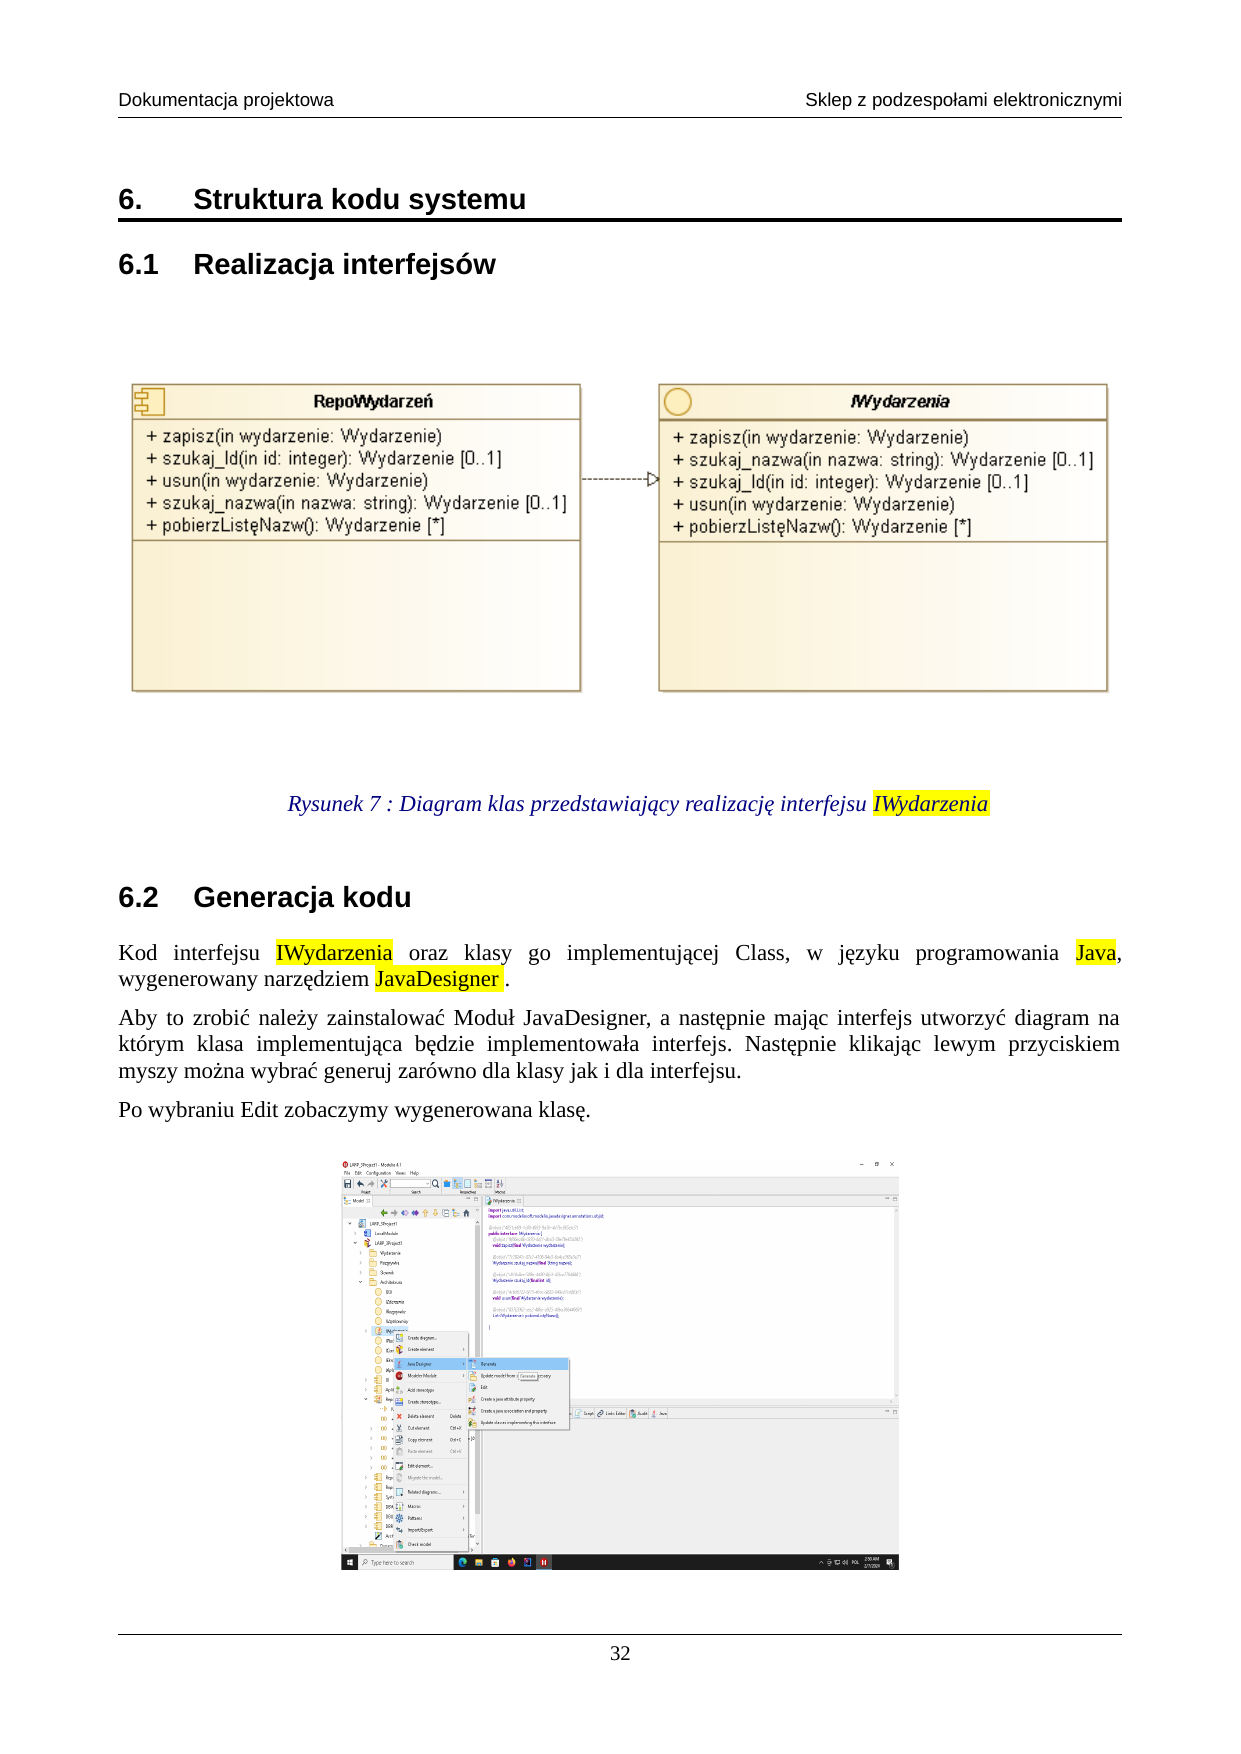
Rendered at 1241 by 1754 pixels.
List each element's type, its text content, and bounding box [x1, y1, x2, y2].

subtitle Generacja kodu [118, 880, 1122, 914]
text Rysunek 7 : Diagram klas przedstawiający realizację interfejsu IWydarzenia [155, 790, 1122, 816]
subtitle Realizacja interfejsów [118, 247, 1122, 281]
text Aby to zrobić należy zainstalować Moduł JavaDesigner, a następnie mając interfejs utworzyć diagram na którym klasa implementująca będzie implementowała interfejs. Następnie klikając lewym przyciskiem myszy można wybrać generuj zarówno dla klasy jak i dla interfejsu. [118, 1004, 1122, 1083]
subtitle Struktura kodu systemu [118, 182, 1122, 218]
text Kod interfejsu IWydarzenia oraz klasy go implementującej Class, w języku programowania Java, wygenerowany narzędziem JavaDesigner . [118, 939, 1122, 992]
text Po wybraniu Edit zobaczymy wygenerowana klasę. [118, 1096, 1122, 1122]
